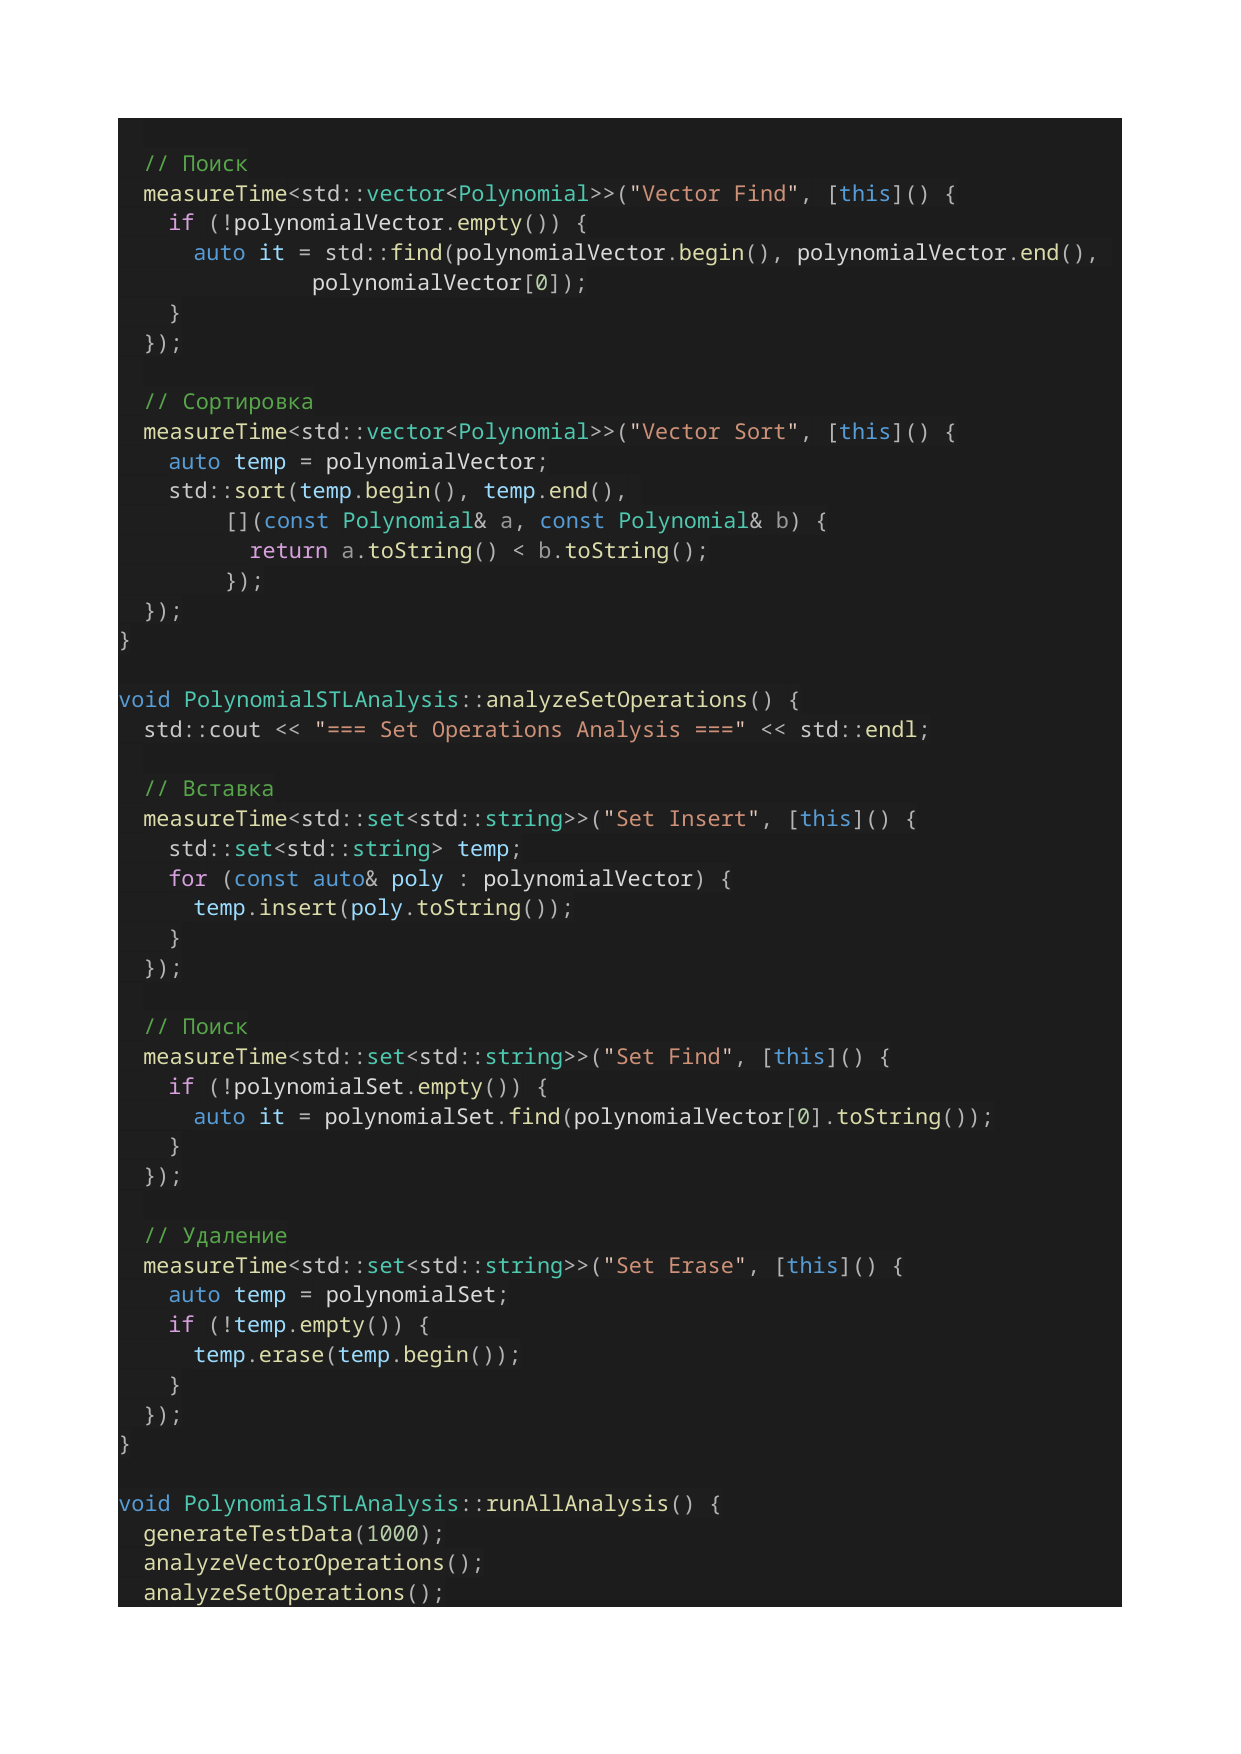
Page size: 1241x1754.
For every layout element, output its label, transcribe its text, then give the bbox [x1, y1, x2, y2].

table_header // Поиск measureTime<std::vector<Polynomial>>("Vector Find", [this]() { if (!polynomialVector.empty()) { auto it = std::find(polynomialVector.begin(), polynomialVector.end(), polynomialVector[0]); } }); // Сортировка measureTime<std::vector<Polynomial>>("Vector Sort", [this]() { auto temp = polynomialVector; std::sort(temp.begin(), temp.end(), [](const Polynomial& a, const Polynomial& b) { return a.toString() < b.toString(); }); }); } void PolynomialSTLAnalysis::analyzeSetOperations() { std::cout << "=== Set Operations Analysis ===" << std::endl; // Вставка measureTime<std::set<std::string>>("Set Insert", [this]() { std::set<std::string> temp; for (const auto& poly : polynomialVector) { temp.insert(poly.toString()); } }); // Поиск measureTime<std::set<std::string>>("Set Find", [this]() { if (!polynomialSet.empty()) { auto it = polynomialSet.find(polynomialVector[0].toString()); } }); // Удаление measureTime<std::set<std::string>>("Set Erase", [this]() { auto temp = polynomialSet; if (!temp.empty()) { temp.erase(temp.begin()); } }); } void PolynomialSTLAnalysis::runAllAnalysis() { generateTestData(1000); analyzeVectorOperations(); analyzeSetOperations(); [118, 118, 1122, 1607]
